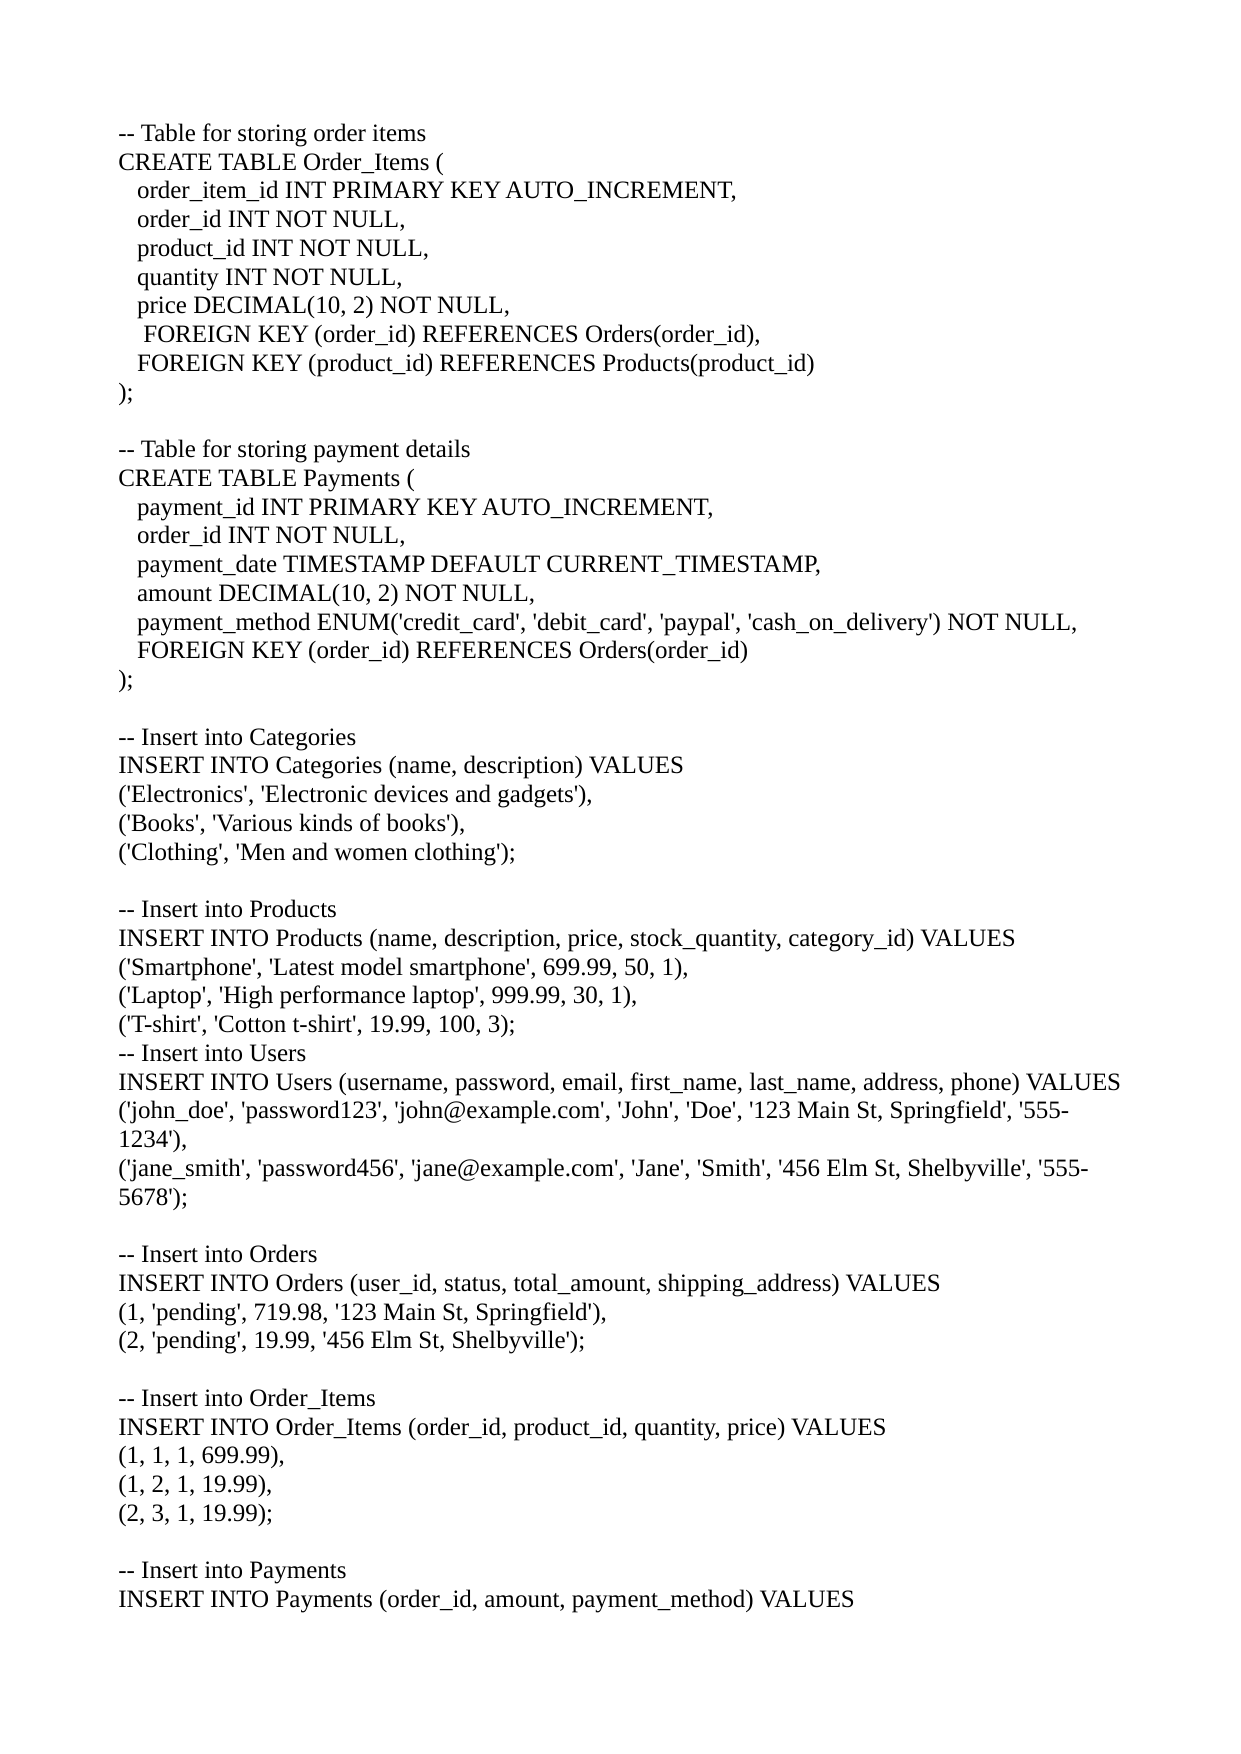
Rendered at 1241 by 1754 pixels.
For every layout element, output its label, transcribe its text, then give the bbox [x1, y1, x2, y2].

text FOREIGN KEY (product_id) REFERENCES Products(product_id) [118, 348, 1122, 377]
text -- Insert into Payments [118, 1556, 1122, 1584]
text INSERT INTO Orders (user_id, status, total_amount, shipping_address) VALUES [118, 1268, 1122, 1297]
text ('Electronics', 'Electronic devices and gadgets'), [118, 779, 1122, 808]
text -- Table for storing order items [118, 118, 1122, 147]
text ('Laptop', 'High performance laptop', 999.99, 30, 1), [118, 981, 1122, 1009]
text ('Books', 'Various kinds of books'), [118, 808, 1122, 837]
text -- Insert into Orders [118, 1239, 1122, 1268]
text (2, 3, 1, 19.99); [118, 1498, 1122, 1527]
text -- Insert into Products [118, 894, 1122, 923]
text product_id INT NOT NULL, [118, 233, 1122, 262]
text payment_id INT PRIMARY KEY AUTO_INCREMENT, [118, 492, 1122, 521]
text (1, 1, 1, 699.99), [118, 1441, 1122, 1469]
text -- Insert into Users [118, 1038, 1122, 1067]
text ('john_doe', 'password123', 'john@example.com', 'John', 'Doe', '123 Main St, Springfield', '555-1234'), [118, 1096, 1122, 1153]
text FOREIGN KEY (order_id) REFERENCES Orders(order_id) [118, 636, 1122, 664]
text order_id INT NOT NULL, [118, 204, 1122, 233]
text ); [118, 664, 1122, 693]
text quantity INT NOT NULL, [118, 262, 1122, 291]
text FOREIGN KEY (order_id) REFERENCES Orders(order_id), [118, 319, 1122, 348]
text CREATE TABLE Order_Items ( [118, 147, 1122, 176]
text (1, 'pending', 719.98, '123 Main St, Springfield'), [118, 1297, 1122, 1326]
text ); [118, 377, 1122, 406]
text amount DECIMAL(10, 2) NOT NULL, [118, 578, 1122, 607]
text ('Smartphone', 'Latest model smartphone', 699.99, 50, 1), [118, 952, 1122, 981]
text ('jane_smith', 'password456', 'jane@example.com', 'Jane', 'Smith', '456 Elm St, Shelbyville', '555-5678'); [118, 1153, 1122, 1211]
text ('Clothing', 'Men and women clothing'); [118, 837, 1122, 866]
text CREATE TABLE Payments ( [118, 463, 1122, 492]
text price DECIMAL(10, 2) NOT NULL, [118, 291, 1122, 319]
text order_item_id INT PRIMARY KEY AUTO_INCREMENT, [118, 176, 1122, 204]
text INSERT INTO Users (username, password, email, first_name, last_name, address, phone) VALUES [118, 1067, 1122, 1096]
text INSERT INTO Categories (name, description) VALUES [118, 751, 1122, 779]
text payment_date TIMESTAMP DEFAULT CURRENT_TIMESTAMP, [118, 549, 1122, 578]
text (1, 2, 1, 19.99), [118, 1469, 1122, 1498]
text -- Insert into Categories [118, 722, 1122, 751]
text payment_method ENUM('credit_card', 'debit_card', 'paypal', 'cash_on_delivery') NOT NULL, [118, 607, 1122, 636]
text (2, 'pending', 19.99, '456 Elm St, Shelbyville'); [118, 1326, 1122, 1354]
text -- Table for storing payment details [118, 434, 1122, 463]
text order_id INT NOT NULL, [118, 521, 1122, 549]
text -- Insert into Order_Items [118, 1383, 1122, 1412]
text ('T-shirt', 'Cotton t-shirt', 19.99, 100, 3); [118, 1009, 1122, 1038]
text INSERT INTO Products (name, description, price, stock_quantity, category_id) VALUES [118, 923, 1122, 952]
text INSERT INTO Order_Items (order_id, product_id, quantity, price) VALUES [118, 1412, 1122, 1441]
text INSERT INTO Payments (order_id, amount, payment_method) VALUES [118, 1584, 1122, 1613]
